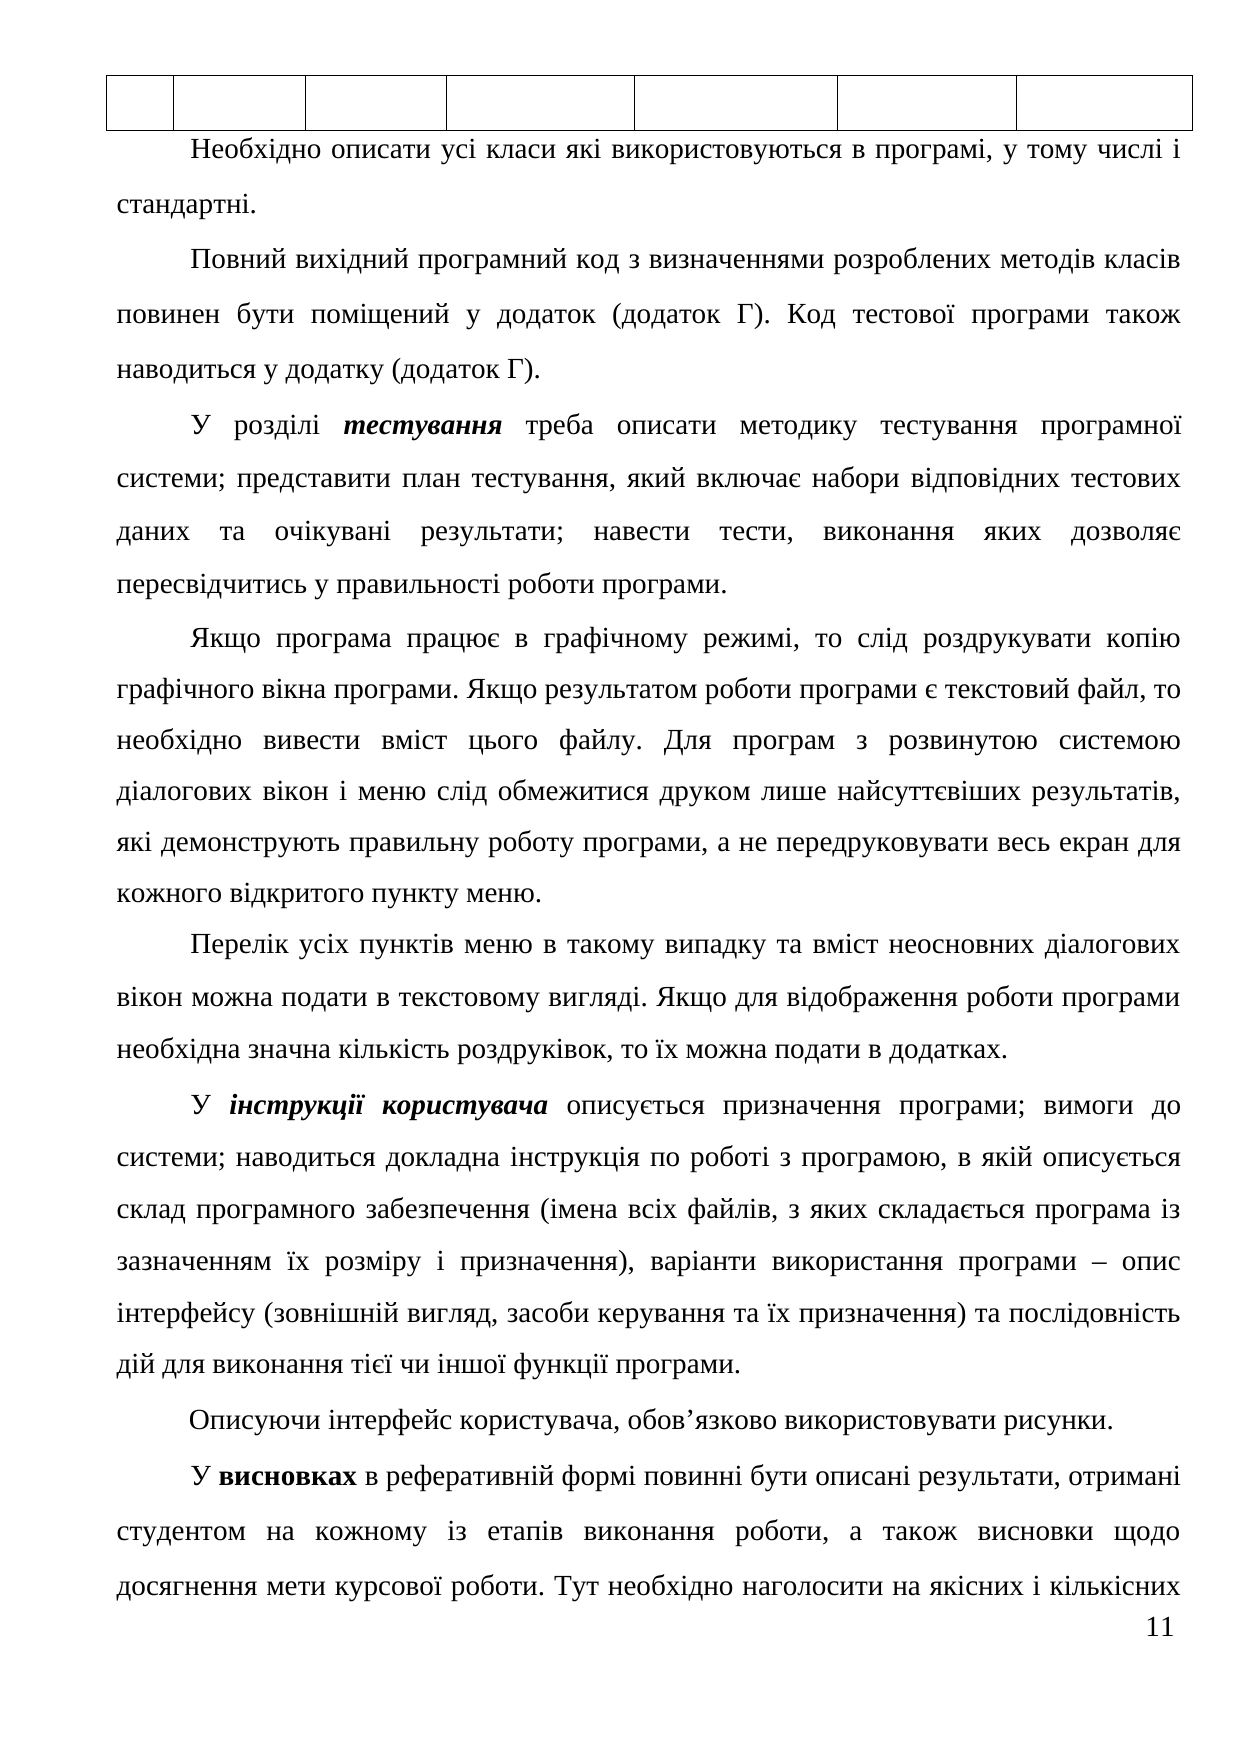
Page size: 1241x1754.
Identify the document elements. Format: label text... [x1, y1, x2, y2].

text Необхідно описати усі класи які використовуються в програмі, у тому числі і стандартні. [116, 131, 1182, 220]
text У висновках в реферативній формі повинні бути описані результати, отримані студентом на кожному із етапів виконання роботи, а також висновки щодо досягнення мети курсової роботи. Тут необхідно наголосити на якісних і кількісних [116, 1458, 1182, 1602]
table_cell [306, 76, 446, 130]
table_cell [1017, 76, 1192, 130]
text Перелік усіх пунктів меню в такому випадку та вміст неосновних діалогових вікон можна подати в текстовому вигляді. Якщо для відображення роботи програми необхідна значна кількість роздруківок, то їх можна подати в додатках. [116, 926, 1182, 1065]
table_cell [174, 76, 305, 130]
table_cell [635, 76, 837, 130]
text Якщо програма працює в графічному режимі, то слід роздрукувати копію графічного вікна програми. Якщо результатом роботи програми є текстовий файл, то необхідно вивести вміст цього файлу. Для програм з розвинутою системою діалогових вікон і меню слід обмежитися друком лише найсуттєвіших результатів, які демонструють правильну роботу програми, а не передруковувати весь екран для кожного відкритого пункту меню. [116, 620, 1182, 908]
table_cell [107, 76, 173, 130]
table_cell [447, 76, 634, 130]
text У інструкції користувача описується призначення програми; вимоги до системи; наводиться докладна інструкція по роботі з програмою, в якій описується склад програмного забезпечення (імена всіх файлів, з яких складається програма із зазначенням їх розміру і призначення), варіанти використання програми – опис інтерфейсу (зовнішній вигляд, засоби керування та їх призначення) та послідовність дій для виконання тієї чи іншої функції програми. [116, 1087, 1182, 1380]
table_cell [838, 76, 1016, 130]
text Описуючи інтерфейс користувача, обов’язково використовувати рисунки. [150, 1402, 1160, 1436]
text У розділі тестування треба описати методику тестування програмної системи; представити план тестування, який включає набори відповідних тестових даних та очікувані результати; навести тести, виконання яких дозволяє пересвідчитись у правильності роботи програми. [116, 407, 1182, 600]
text Повний вихідний програмний код з визначеннями розроблених методів класів повинен бути поміщений у додаток (додаток Г). Код тестової програми також наводиться у додатку (додаток Г). [116, 242, 1182, 385]
